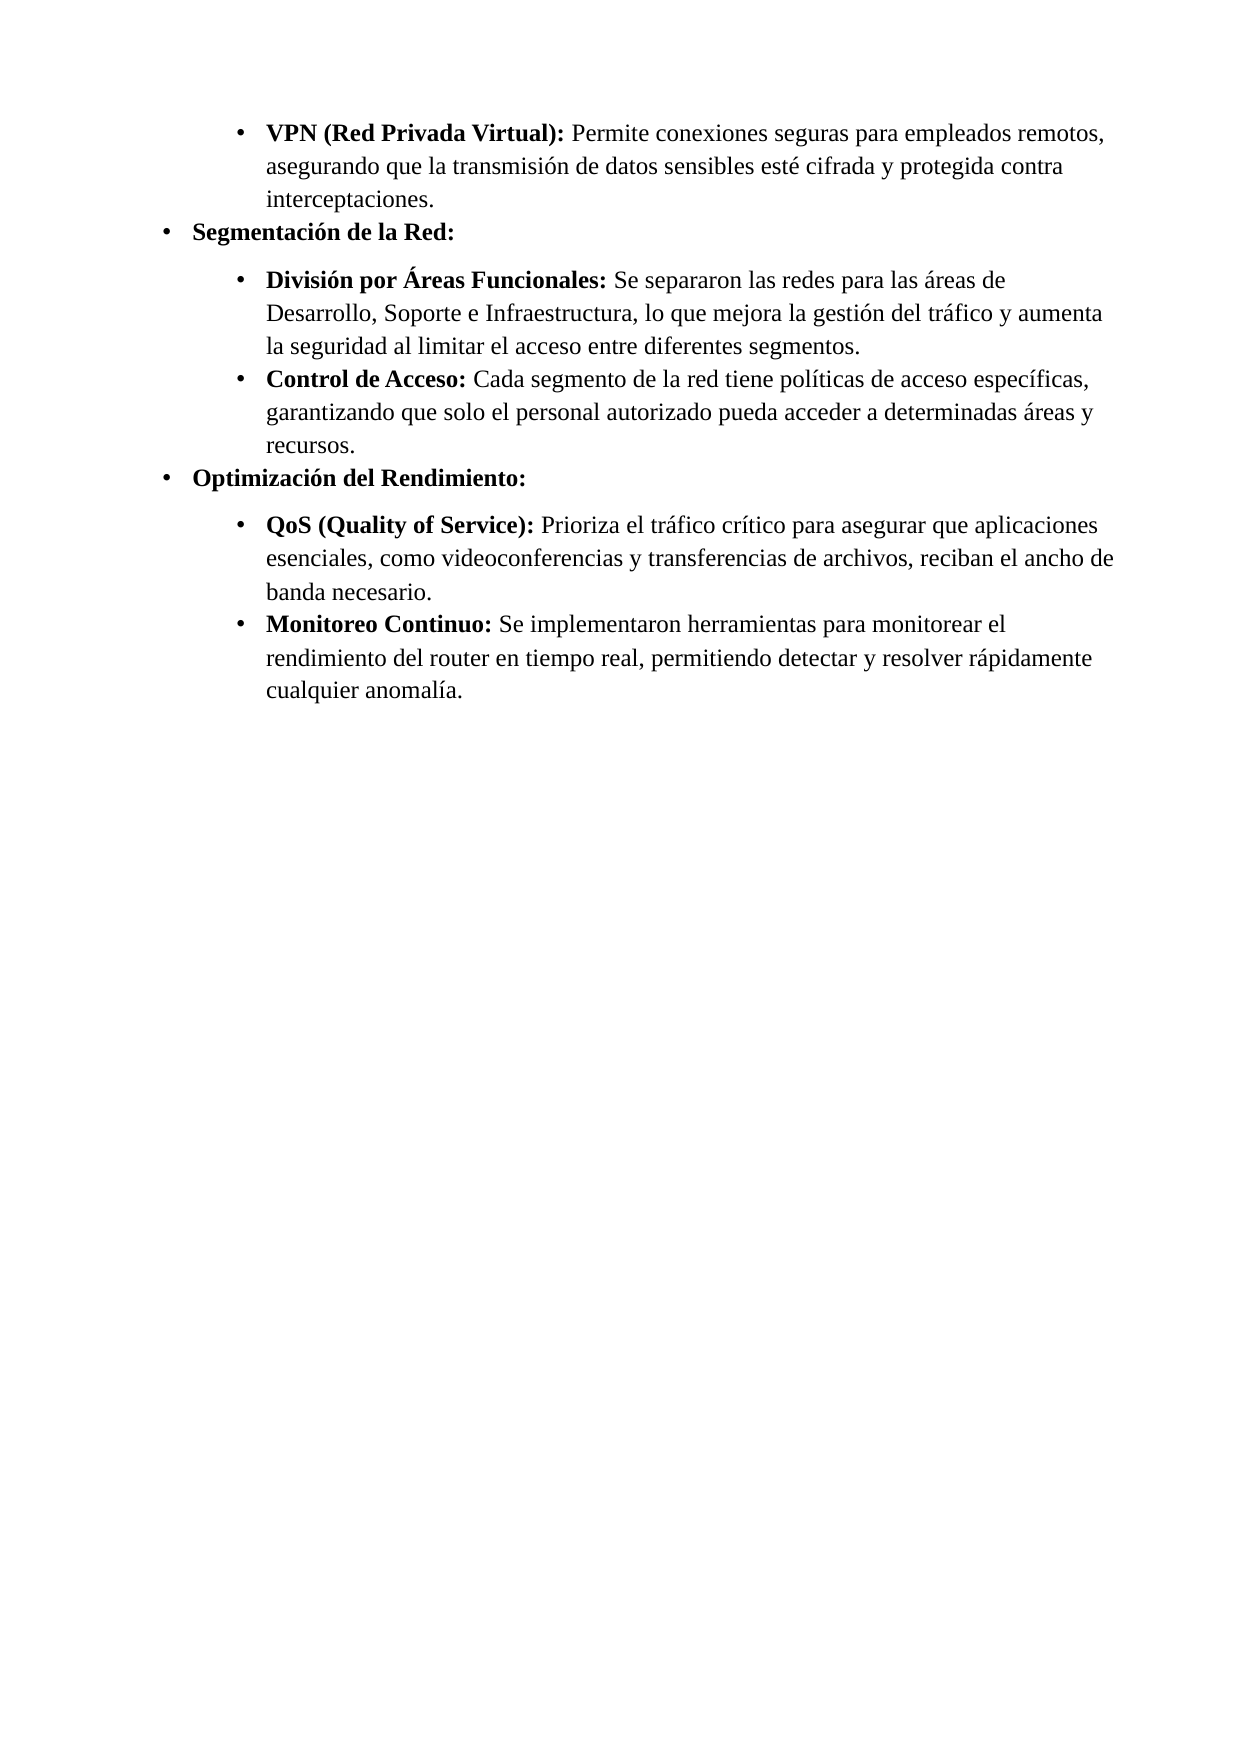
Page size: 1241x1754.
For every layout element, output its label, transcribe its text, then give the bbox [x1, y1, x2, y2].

list Segmentación de la Red: [162, 217, 1122, 246]
list División por Áreas Funcionales: Se separaron las redes para las áreas de Desarrollo, Soporte e Infraestructura, lo que mejora la gestión del tráfico y aumenta la seguridad al limitar el acceso entre diferentes segmentos. [236, 265, 1122, 359]
list QoS (Quality of Service): Prioriza el tráfico crítico para asegurar que aplicaciones esenciales, como videoconferencias y transferencias de archivos, reciban el ancho de banda necesario. [236, 511, 1122, 605]
list VPN (Red Privada Virtual): Permite conexiones seguras para empleados remotos, asegurando que la transmisión de datos sensibles esté cifrada y protegida contra interceptaciones. [236, 118, 1122, 213]
list Optimización del Rendimiento: [162, 463, 1122, 492]
list Monitoreo Continuo: Se implementaron herramientas para monitorear el rendimiento del router en tiempo real, permitiendo detectar y resolver rápidamente cualquier anomalía. [236, 609, 1122, 704]
list Control de Acceso: Cada segmento de la red tiene políticas de acceso específicas, garantizando que solo el personal autorizado pueda acceder a determinadas áreas y recursos. [236, 364, 1122, 459]
